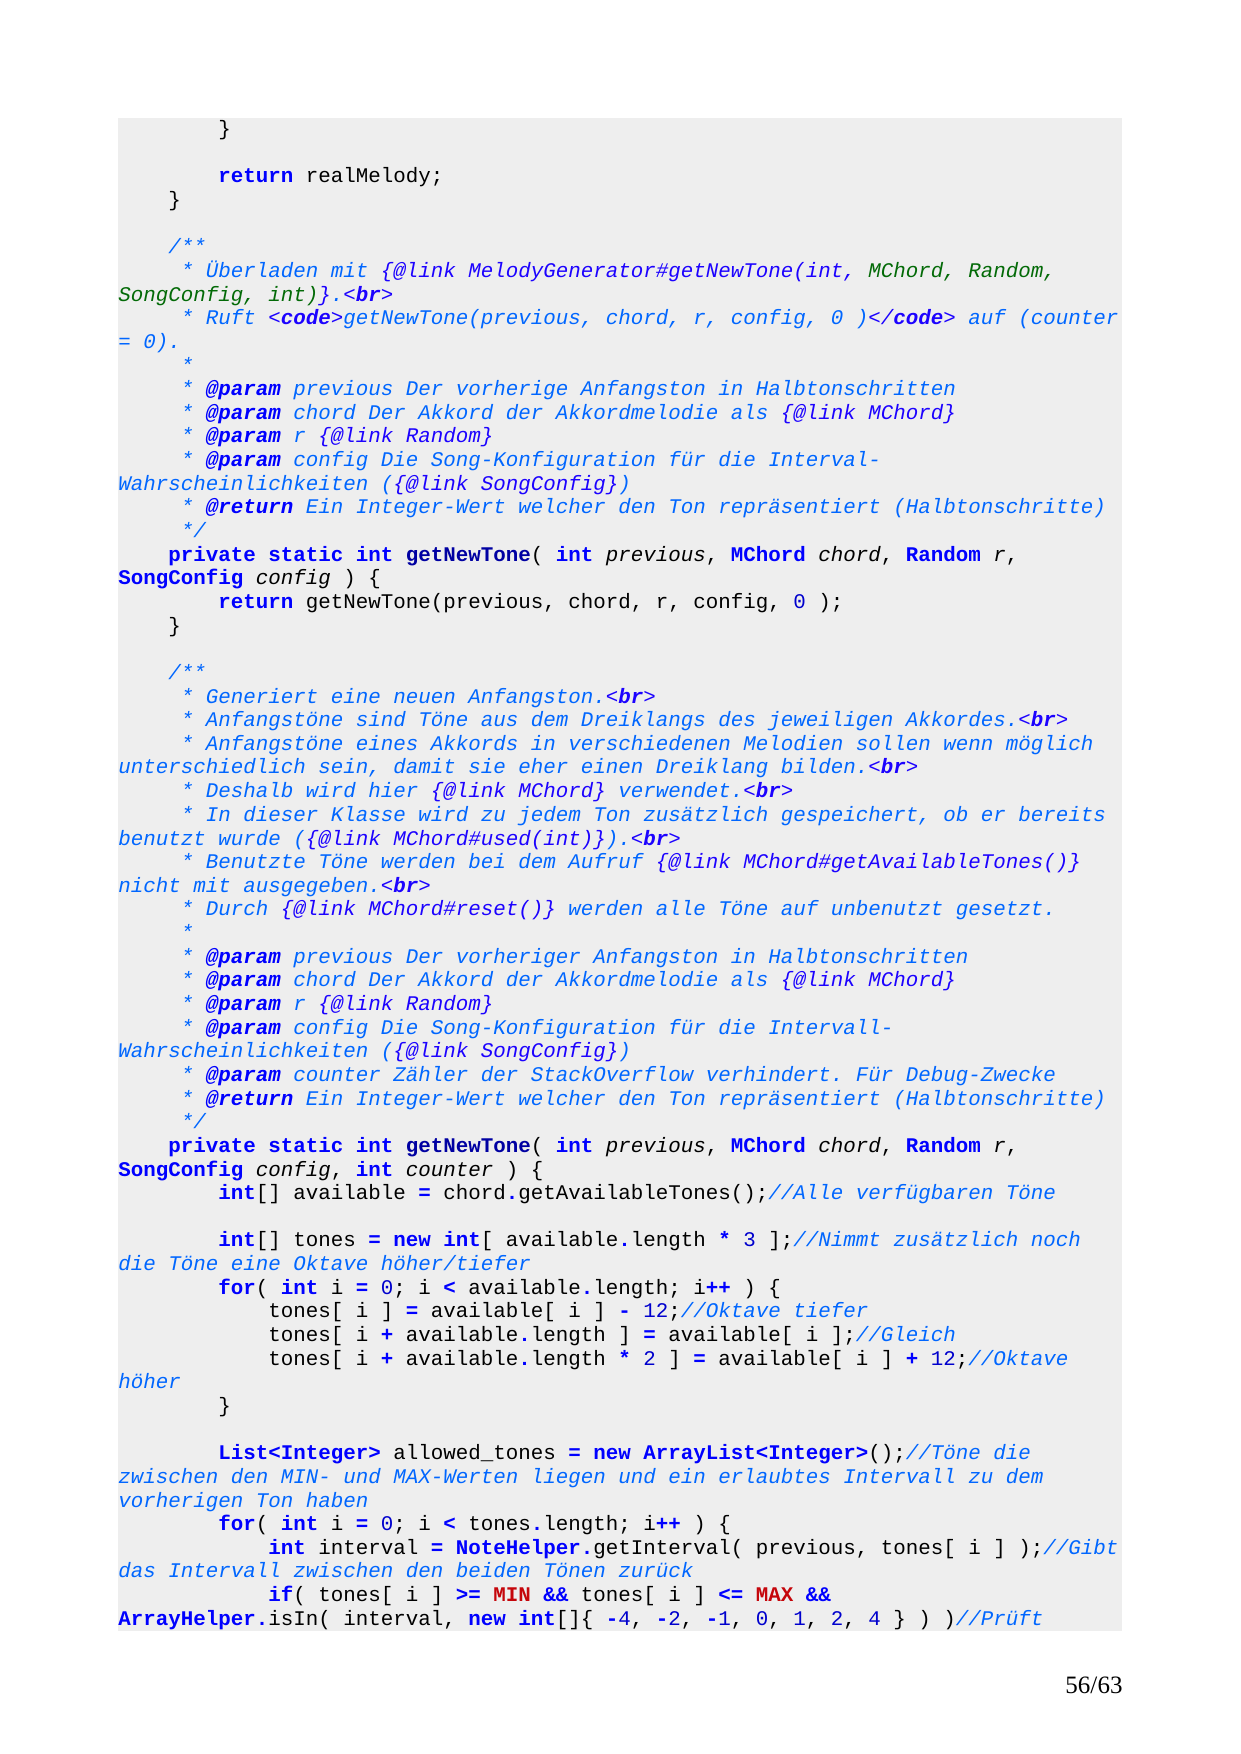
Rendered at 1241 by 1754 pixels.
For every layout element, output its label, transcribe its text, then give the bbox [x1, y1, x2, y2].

text int[] tones = new int[ available.length * 3 ];//Nimmt zusätzlich noch die Töne eine Oktave höher/tiefer [118, 1229, 1122, 1277]
text } [118, 1395, 1122, 1419]
text tones[ i + available.length * 2 ] = available[ i ] + 12;//Oktave höher [118, 1348, 1122, 1395]
text * Generiert eine neuen Anfangston.<br> [118, 686, 1122, 709]
text private static int getNewTone( int previous, MChord chord, Random r, SongConfig config ) { [118, 544, 1122, 591]
text if( tones[ i ] >= MIN && tones[ i ] <= MAX && ArrayHelper.isIn( interval, new int[]{ -4, -2, -1, 0, 1, 2, 4 } ) )//Prüft [118, 1584, 1122, 1631]
text * In dieser Klasse wird zu jedem Ton zusätzlich gespeichert, ob er bereits benutzt wurde ({@link MChord#used(int)}).<br> [118, 804, 1122, 851]
text * @param previous Der vorherige Anfangston in Halbtonschritten [118, 378, 1122, 402]
text * Benutzte Töne werden bei dem Aufruf {@link MChord#getAvailableTones()} nicht mit ausgegeben.<br> [118, 851, 1122, 898]
text * @param chord Der Akkord der Akkordmelodie als {@link MChord} [118, 402, 1122, 426]
text tones[ i + available.length ] = available[ i ];//Gleich [118, 1324, 1122, 1348]
text * @param chord Der Akkord der Akkordmelodie als {@link MChord} [118, 969, 1122, 993]
text * @param r {@link Random} [118, 426, 1122, 449]
text * @return Ein Integer-Wert welcher den Ton repräsentiert (Halbtonschritte) [118, 1088, 1122, 1111]
text } [118, 189, 1122, 213]
text */ [118, 520, 1122, 544]
text int[] available = chord.getAvailableTones();//Alle verfügbaren Töne [118, 1182, 1122, 1206]
text * @param previous Der vorheriger Anfangston in Halbtonschritten [118, 946, 1122, 969]
text * [118, 922, 1122, 946]
text * @param counter Zähler der StackOverflow verhindert. Für Debug-Zwecke [118, 1064, 1122, 1088]
text /** [118, 662, 1122, 686]
text * @param r {@link Random} [118, 993, 1122, 1017]
text } [118, 118, 1122, 142]
text return realMelody; [118, 165, 1122, 189]
text * Anfangstöne sind Töne aus dem Dreiklangs des jeweiligen Akkordes.<br> [118, 709, 1122, 733]
text * Durch {@link MChord#reset()} werden alle Töne auf unbenutzt gesetzt. [118, 898, 1122, 922]
text * @param config Die Song-Konfiguration für die Interval-Wahrscheinlichkeiten ({@link SongConfig}) [118, 449, 1122, 496]
text * [118, 354, 1122, 378]
text * Ruft <code>getNewTone(previous, chord, r, config, 0 )</code> auf (counter = 0). [118, 307, 1122, 354]
text * Überladen mit {@link MelodyGenerator#getNewTone(int, MChord, Random, SongConfig, int)}.<br> [118, 260, 1122, 307]
text return getNewTone(previous, chord, r, config, 0 ); [118, 591, 1122, 615]
text private static int getNewTone( int previous, MChord chord, Random r, SongConfig config, int counter ) { [118, 1135, 1122, 1182]
text * @param config Die Song-Konfiguration für die Intervall-Wahrscheinlichkeiten ({@link SongConfig}) [118, 1017, 1122, 1064]
text * Anfangstöne eines Akkords in verschiedenen Melodien sollen wenn möglich unterschiedlich sein, damit sie eher einen Dreiklang bilden.<br> [118, 733, 1122, 780]
text /** [118, 236, 1122, 260]
text tones[ i ] = available[ i ] - 12;//Oktave tiefer [118, 1300, 1122, 1324]
text int interval = NoteHelper.getInterval( previous, tones[ i ] );//Gibt das Intervall zwischen den beiden Tönen zurück [118, 1537, 1122, 1584]
text * Deshalb wird hier {@link MChord} verwendet.<br> [118, 780, 1122, 804]
text for( int i = 0; i < tones.length; i++ ) { [118, 1513, 1122, 1537]
text } [118, 615, 1122, 638]
text List<Integer> allowed_tones = new ArrayList<Integer>();//Töne die zwischen den MIN- und MAX-Werten liegen und ein erlaubtes Intervall zu dem vorherigen Ton haben [118, 1442, 1122, 1513]
text */ [118, 1111, 1122, 1135]
text for( int i = 0; i < available.length; i++ ) { [118, 1277, 1122, 1300]
text * @return Ein Integer-Wert welcher den Ton repräsentiert (Halbtonschritte) [118, 496, 1122, 520]
